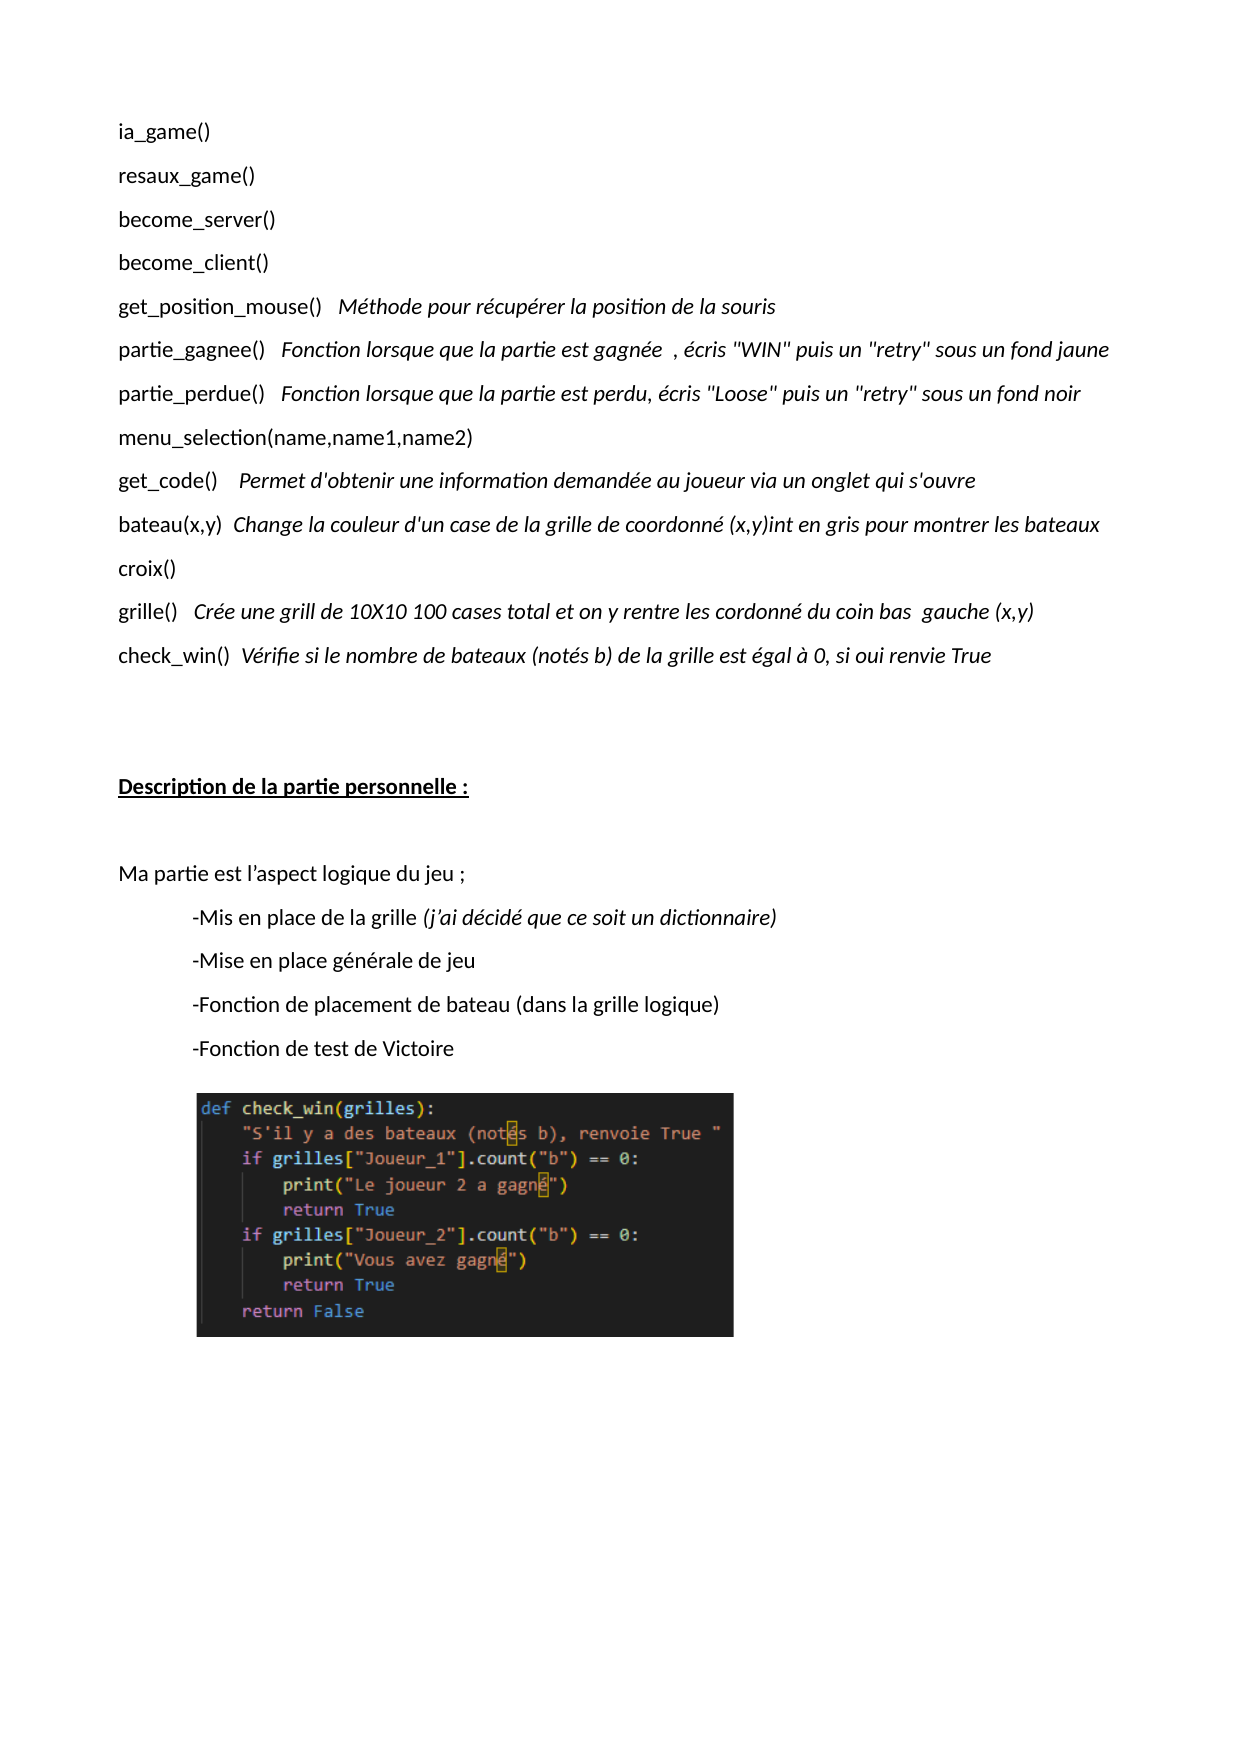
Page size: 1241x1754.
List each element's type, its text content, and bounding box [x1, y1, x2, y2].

text -Fonction de placement de bateau (dans la grille logique) [118, 991, 1122, 1018]
text -Mis en place de la grille (j’ai décidé que ce soit un dictionnaire) [118, 904, 1122, 931]
text ia_game() [118, 118, 1122, 145]
text resaux_game() [118, 162, 1122, 189]
picture [196, 1093, 734, 1337]
text get_position_mouse() Méthode pour récupérer la position de la souris [118, 293, 1122, 320]
text get_code() Permet d'obtenir une information demandée au joueur via un onglet qui s'ouvre [118, 467, 1122, 494]
text Description de la partie personnelle : [118, 773, 1122, 800]
text become_server() [118, 205, 1122, 232]
text Ma partie est l’aspect logique du jeu ; [118, 860, 1122, 887]
text bateau(x,y) Change la couleur d'un case de la grille de coordonné (x,y)int en gris pour montrer les bateaux [118, 511, 1122, 538]
text menu_selection(name,name1,name2) [118, 424, 1122, 451]
text check_win() Vérifie si le nombre de bateaux (notés b) de la grille est égal à 0, si oui renvie True [118, 642, 1122, 669]
text -Mise en place générale de jeu [118, 947, 1122, 974]
text become_client() [118, 249, 1122, 276]
text partie_perdue() Fonction lorsque que la partie est perdu, écris "Loose" puis un "retry" sous un fond noir [118, 380, 1122, 407]
text grille() Crée une grill de 10X10 100 cases total et on y rentre les cordonné du coin bas gauche (x,y) [118, 598, 1122, 625]
text -Fonction de test de Victoire [118, 1035, 1122, 1062]
text croix() [118, 554, 1122, 582]
text partie_gagnee() Fonction lorsque que la partie est gagnée , écris "WIN" puis un "retry" sous un fond jaune [118, 336, 1122, 363]
